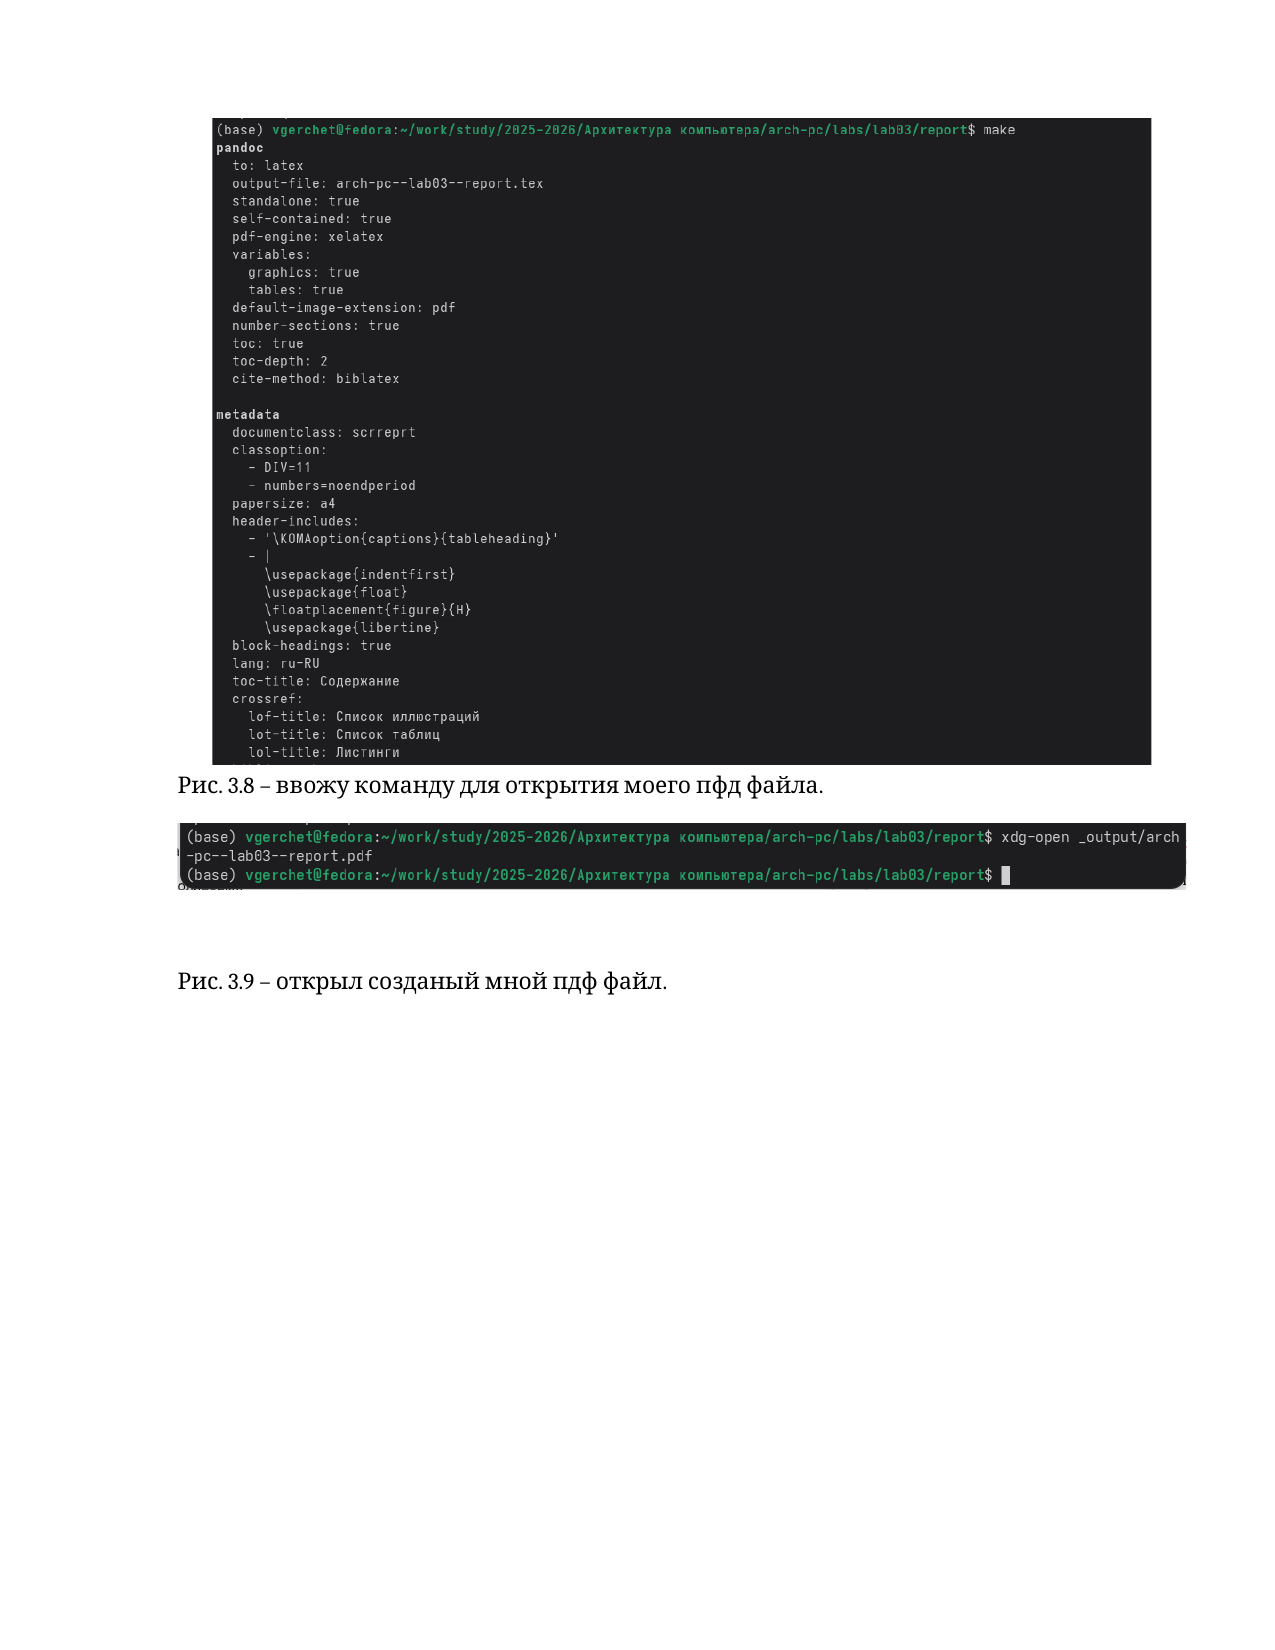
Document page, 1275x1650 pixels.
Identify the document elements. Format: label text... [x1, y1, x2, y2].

picture [177, 823, 1187, 890]
text Рис. 3.8 – ввожу команду для открытия моего пфд файла. [177, 258, 1186, 799]
text Рис. 3.9 – открыл созданый мной пдф файл. [177, 969, 1186, 995]
picture [212, 118, 1152, 765]
